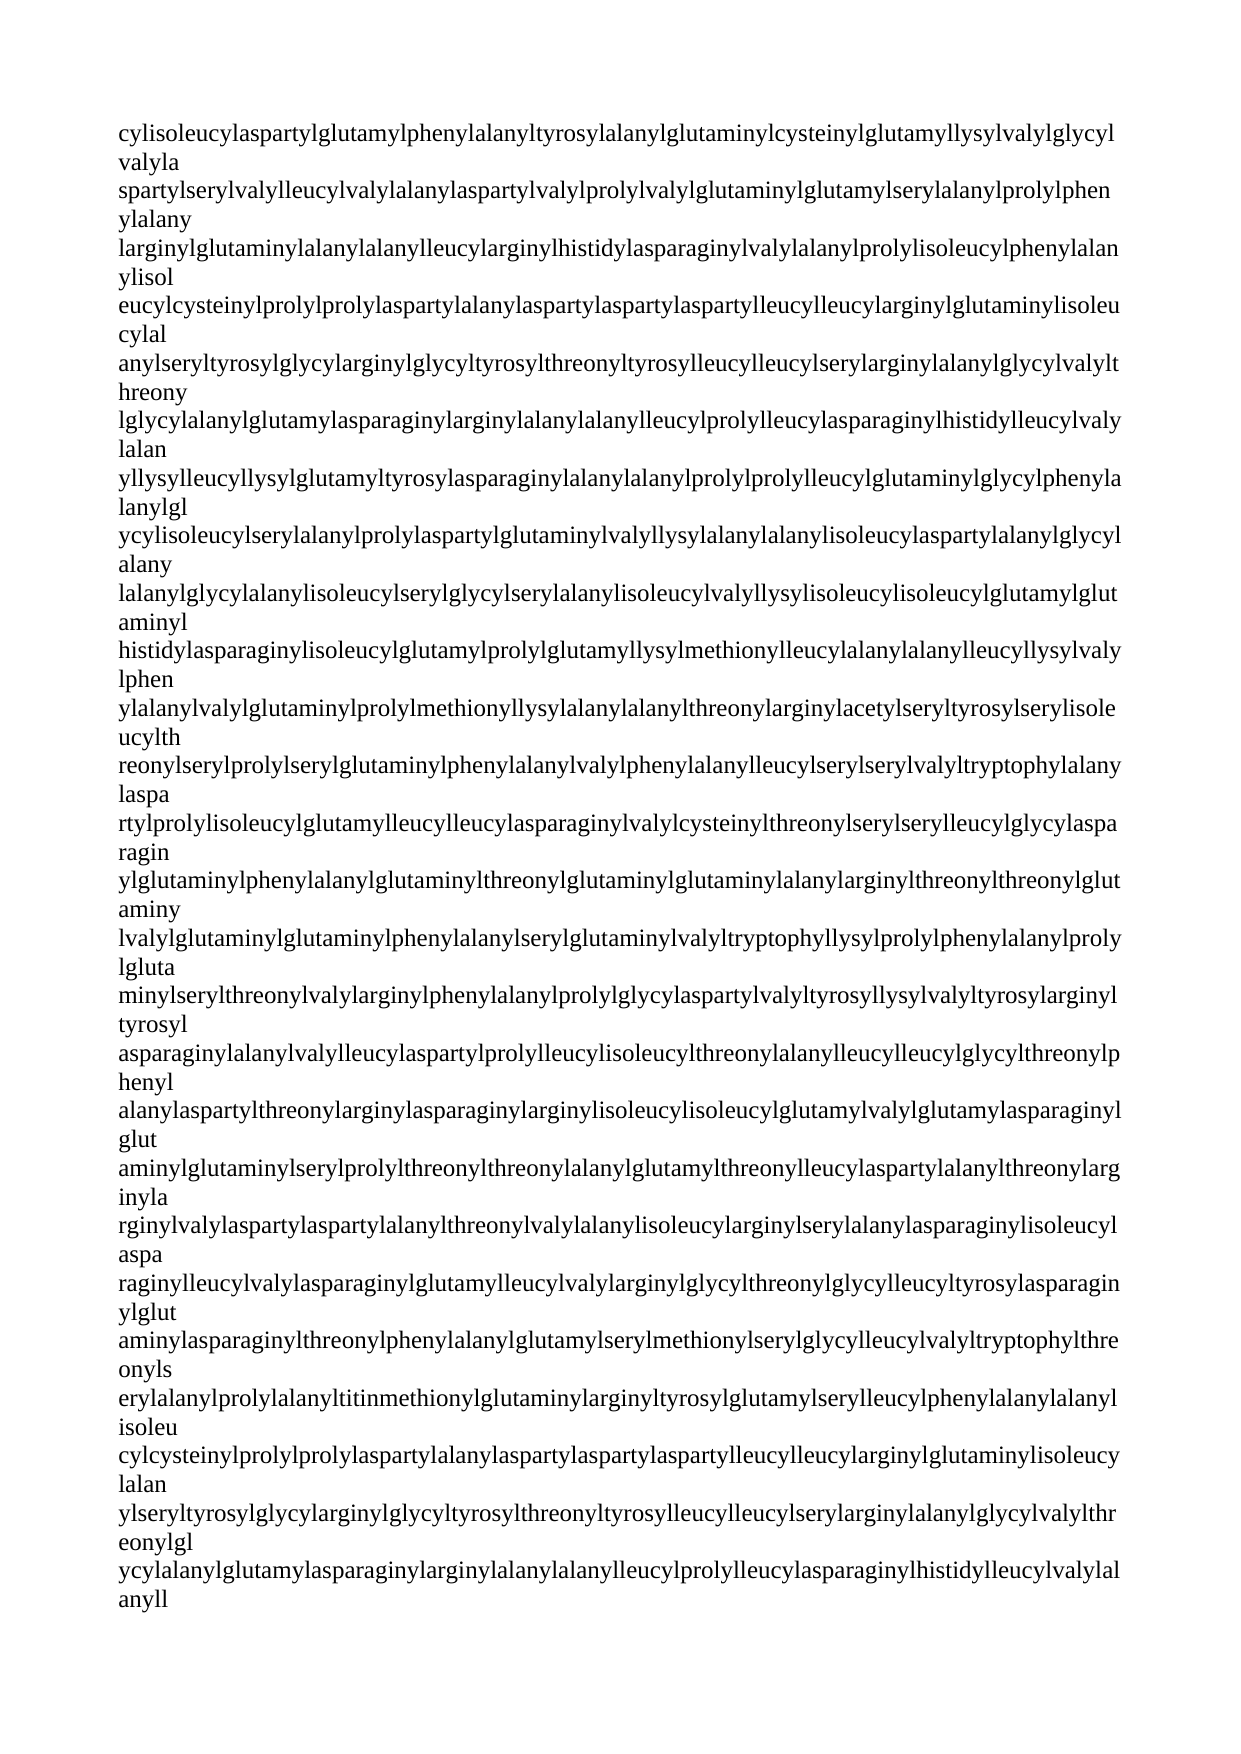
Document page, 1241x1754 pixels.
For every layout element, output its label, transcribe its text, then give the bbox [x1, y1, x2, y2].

text cylisoleucylaspartylglutamylphenylalanyltyrosylalanylglutaminylcysteinylglutamyllysylvalylglycylvalyla spartylserylvalylleucylvalylalanylaspartylvalylprolylvalylglutaminylglutamylserylalanylprolylphenylalany larginylglutaminylalanylalanylleucylarginylhistidylasparaginylvalylalanylprolylisoleucylphenylalanylisol eucylcysteinylprolylprolylaspartylalanylaspartylaspartylaspartylleucylleucylarginylglutaminylisoleucylal anylseryltyrosylglycylarginylglycyltyrosylthreonyltyrosylleucylleucylserylarginylalanylglycylvalylthreony lglycylalanylglutamylasparaginylarginylalanylalanylleucylprolylleucylasparaginylhistidylleucylvalylalan yllysylleucyllysylglutamyltyrosylasparaginylalanylalanylprolylprolylleucylglutaminylglycylphenylalanylgl ycylisoleucylserylalanylprolylaspartylglutaminylvalyllysylalanylalanylisoleucylaspartylalanylglycylalany lalanylglycylalanylisoleucylserylglycylserylalanylisoleucylvalyllysylisoleucylisoleucylglutamylglutaminyl histidylasparaginylisoleucylglutamylprolylglutamyllysylmethionylleucylalanylalanylleucyllysylvalylphen ylalanylvalylglutaminylprolylmethionyllysylalanylalanylthreonylarginylacetylseryltyrosylserylisoleucylth reonylserylprolylserylglutaminylphenylalanylvalylphenylalanylleucylserylserylvalyltryptophylalanylaspa rtylprolylisoleucylglutamylleucylleucylasparaginylvalylcysteinylthreonylserylserylleucylglycylasparagin ylglutaminylphenylalanylglutaminylthreonylglutaminylglutaminylalanylarginylthreonylthreonylglutaminy lvalylglutaminylglutaminylphenylalanylserylglutaminylvalyltryptophyllysylprolylphenylalanylprolylgluta minylserylthreonylvalylarginylphenylalanylprolylglycylaspartylvalyltyrosyllysylvalyltyrosylarginyltyrosyl asparaginylalanylvalylleucylaspartylprolylleucylisoleucylthreonylalanylleucylleucylglycylthreonylphenyl alanylaspartylthreonylarginylasparaginylarginylisoleucylisoleucylglutamylvalylglutamylasparaginylglut aminylglutaminylserylprolylthreonylthreonylalanylglutamylthreonylleucylaspartylalanylthreonylarginyla rginylvalylaspartylaspartylalanylthreonylvalylalanylisoleucylarginylserylalanylasparaginylisoleucylaspa raginylleucylvalylasparaginylglutamylleucylvalylarginylglycylthreonylglycylleucyltyrosylasparaginylglut aminylasparaginylthreonylphenylalanylglutamylserylmethionylserylglycylleucylvalyltryptophylthreonyls erylalanylprolylalanyltitinmethionylglutaminylarginyltyrosylglutamylserylleucylphenylalanylalanylisoleu cylcysteinylprolylprolylaspartylalanylaspartylaspartylaspartylleucylleucylarginylglutaminylisoleucylalan ylseryltyrosylglycylarginylglycyltyrosylthreonyltyrosylleucylleucylserylarginylalanylglycylvalylthreonylgl ycylalanylglutamylasparaginylarginylalanylalanylleucylprolylleucylasparaginylhistidylleucylvalylalanyll [118, 118, 1122, 1613]
